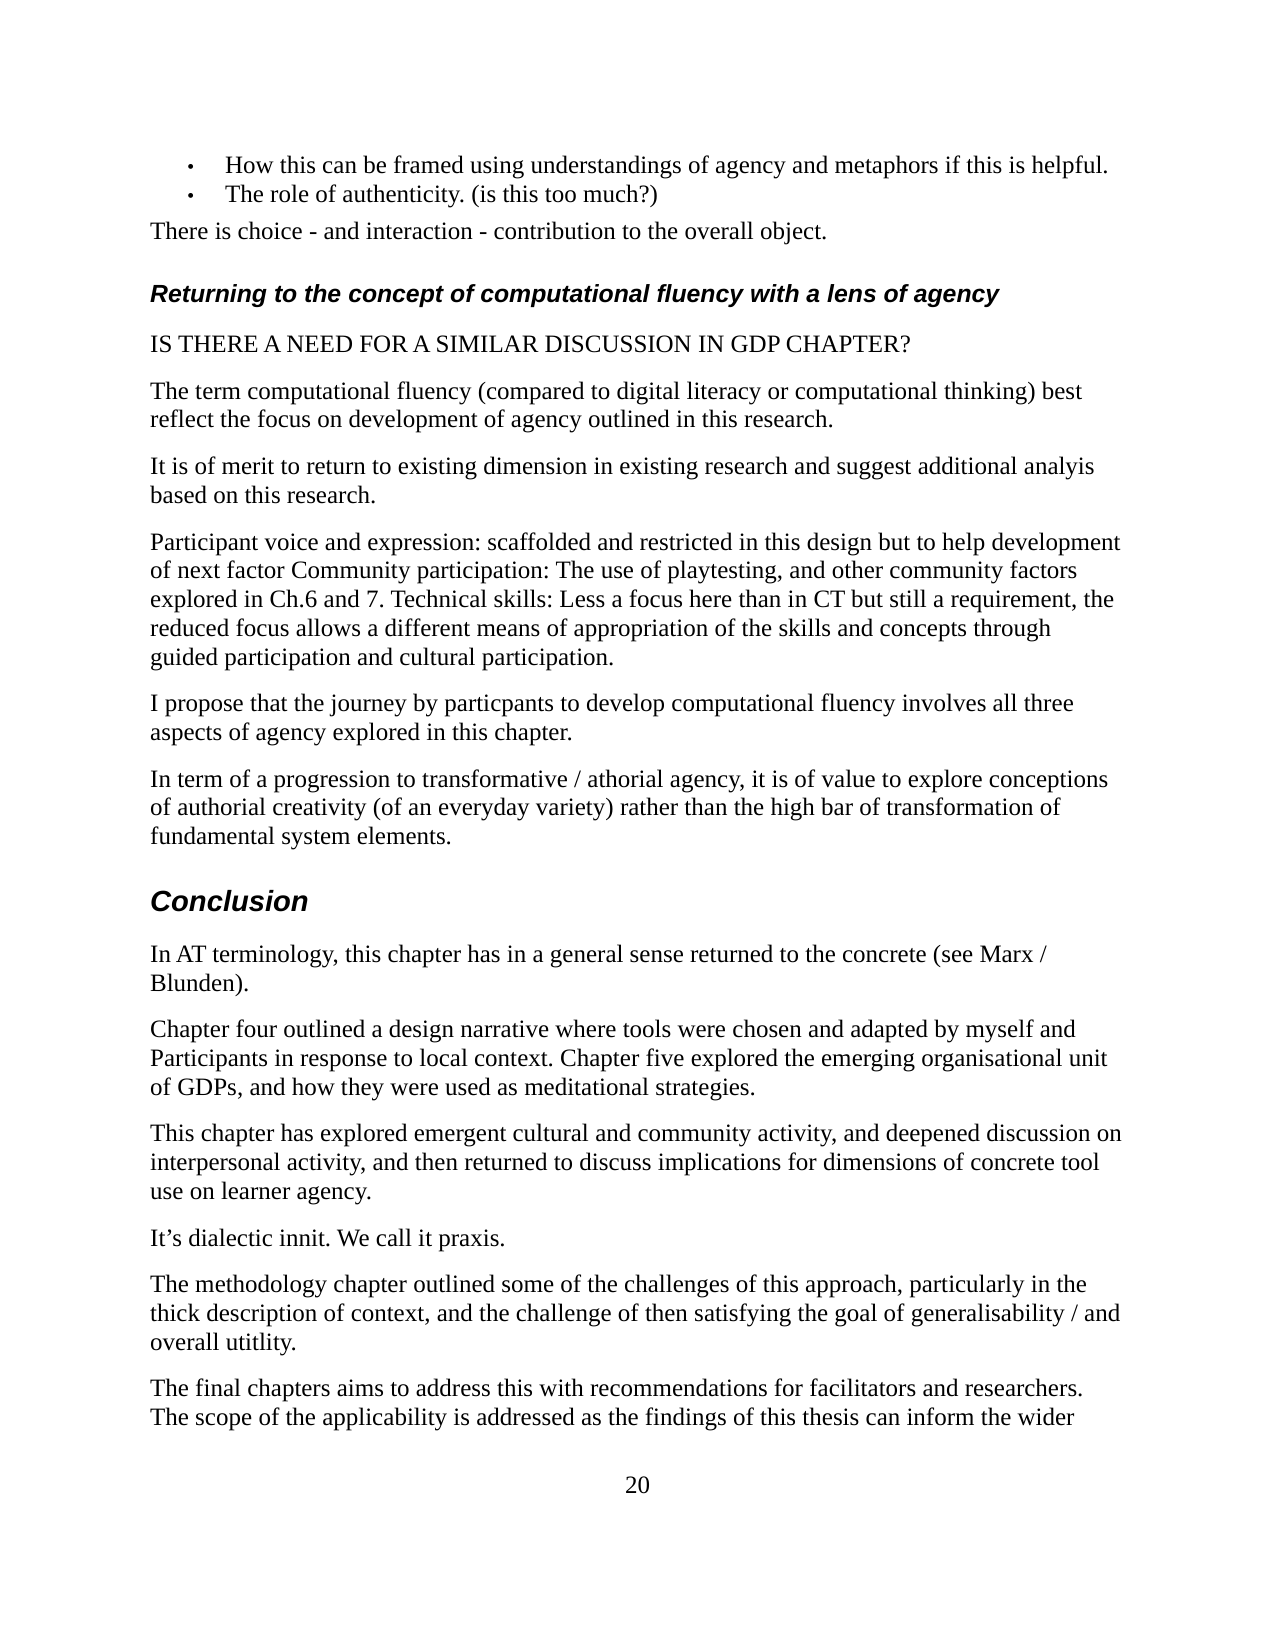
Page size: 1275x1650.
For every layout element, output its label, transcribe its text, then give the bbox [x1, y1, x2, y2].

text This chapter has explored emergent cultural and community activity, and deepened discussion on interpersonal activity, and then returned to discuss implications for dimensions of concrete tool use on learner agency. [150, 1118, 1125, 1205]
list The role of authenticity. (is this too much?) [187, 179, 1125, 207]
text The final chapters aims to address this with recommendations for facilitators and researchers. The scope of the applicability is addressed as the findings of this thesis can inform the wider [150, 1373, 1125, 1431]
text Participant voice and expression: scaffolded and restricted in this design but to help development of next factor Community participation: The use of playtesting, and other community factors explored in Ch.6 and 7. Technical skills: Less a focus here than in CT but still a requirement, the reduced focus allows a different means of appropriation of the skills and concepts through guided participation and cultural participation. [150, 527, 1125, 670]
text The term computational fluency (compared to digital literacy or computational thinking) best reflect the focus on development of agency outlined in this research. [150, 376, 1125, 433]
text There is choice - and interaction - contribution to the overall object. [150, 216, 1125, 245]
text The methodology chapter outlined some of the challenges of this approach, particularly in the thick description of context, and the challenge of then satisfying the goal of generalisability / and overall utitlity. [150, 1269, 1125, 1356]
text Chapter four outlined a design narrative where tools were chosen and adapted by myself and Participants in response to local context. Chapter five explored the emerging organisational unit of GDPs, and how they were used as meditational strategies. [150, 1014, 1125, 1101]
subtitle Returning to the concept of computational fluency with a lens of agency [150, 279, 1125, 308]
subtitle Conclusion [150, 884, 1125, 917]
text IS THERE A NEED FOR A SIMILAR DISCUSSION IN GDP CHAPTER? [150, 329, 1125, 358]
text In AT terminology, this chapter has in a general sense returned to the concrete (see Marx / Blunden). [150, 939, 1125, 996]
text It is of merit to return to existing dimension in existing research and suggest additional analyis based on this research. [150, 451, 1125, 509]
list How this can be framed using understandings of agency and metaphors if this is helpful. [187, 150, 1125, 179]
text It’s dialectic innit. We call it praxis. [150, 1223, 1125, 1251]
text In term of a progression to transformative / athorial agency, it is of value to explore conceptions of authorial creativity (of an everyday variety) rather than the high bar of transformation of fundamental system elements. [150, 764, 1125, 850]
text I propose that the journey by particpants to develop computational fluency involves all three aspects of agency explored in this chapter. [150, 688, 1125, 746]
